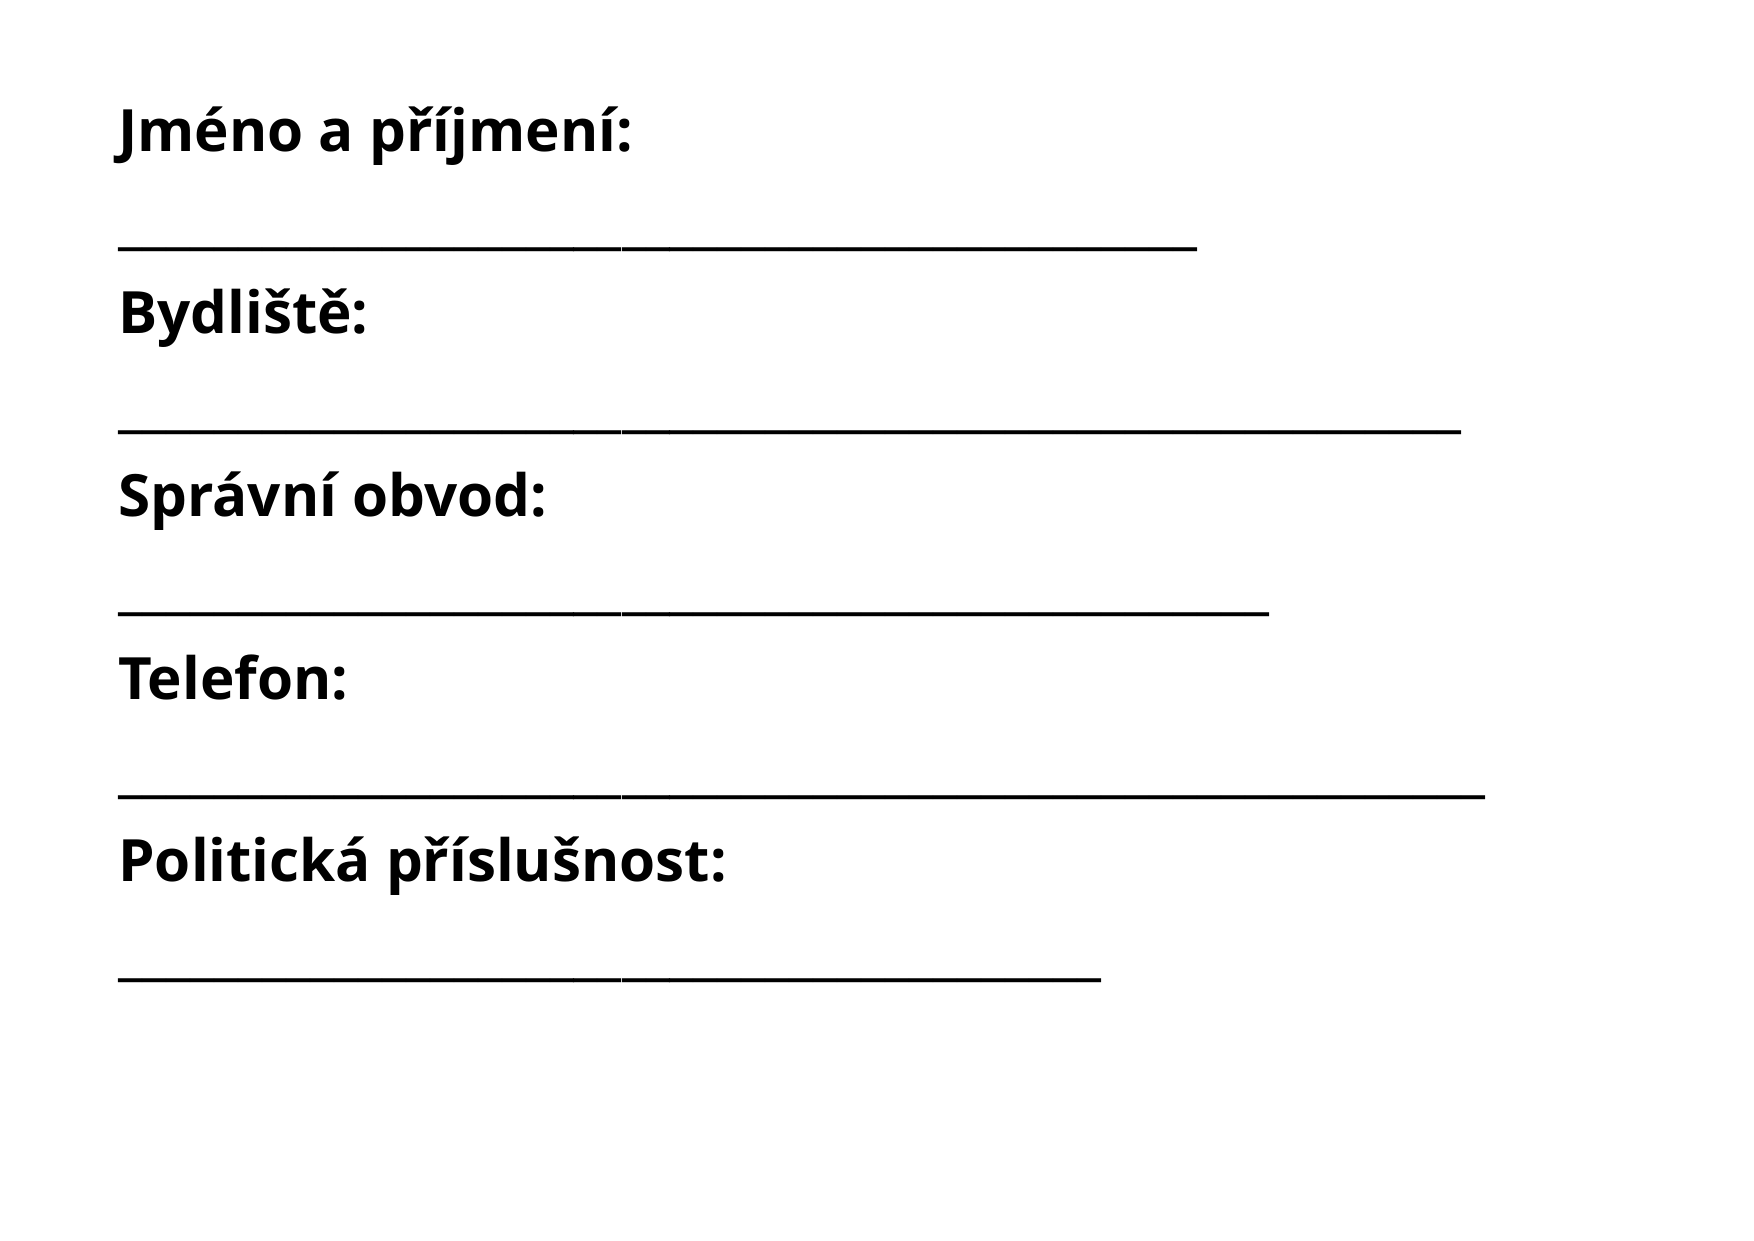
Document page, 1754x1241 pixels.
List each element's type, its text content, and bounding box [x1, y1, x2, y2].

text Bydliště: ________________________________________________________ [118, 271, 1636, 442]
text Telefon: _________________________________________________________ [118, 637, 1636, 807]
text Správní obvod: ________________________________________________ [118, 454, 1636, 625]
text Jméno a příjmení: _____________________________________________ [118, 88, 1636, 259]
text Politická příslušnost: _________________________________________ [118, 819, 1636, 990]
